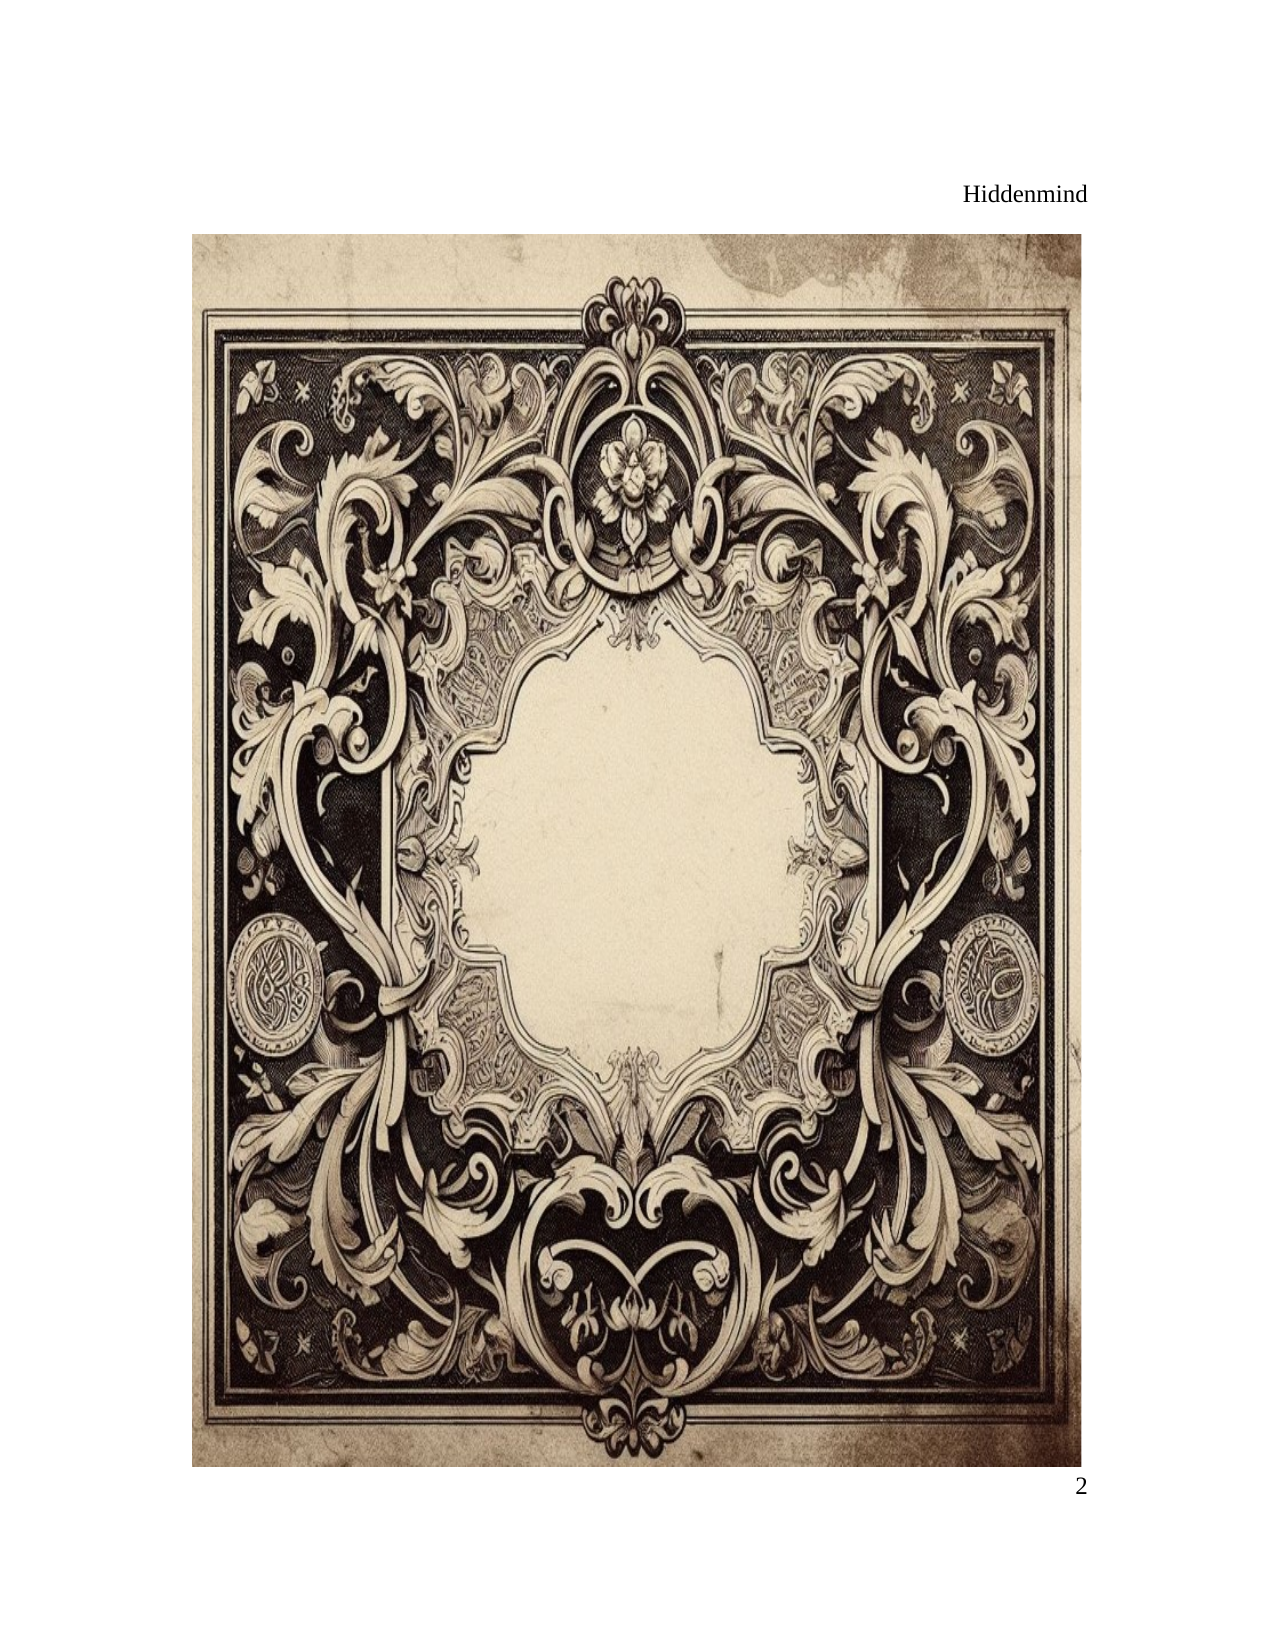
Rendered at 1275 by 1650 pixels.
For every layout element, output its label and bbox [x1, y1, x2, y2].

picture [192, 234, 1082, 1467]
